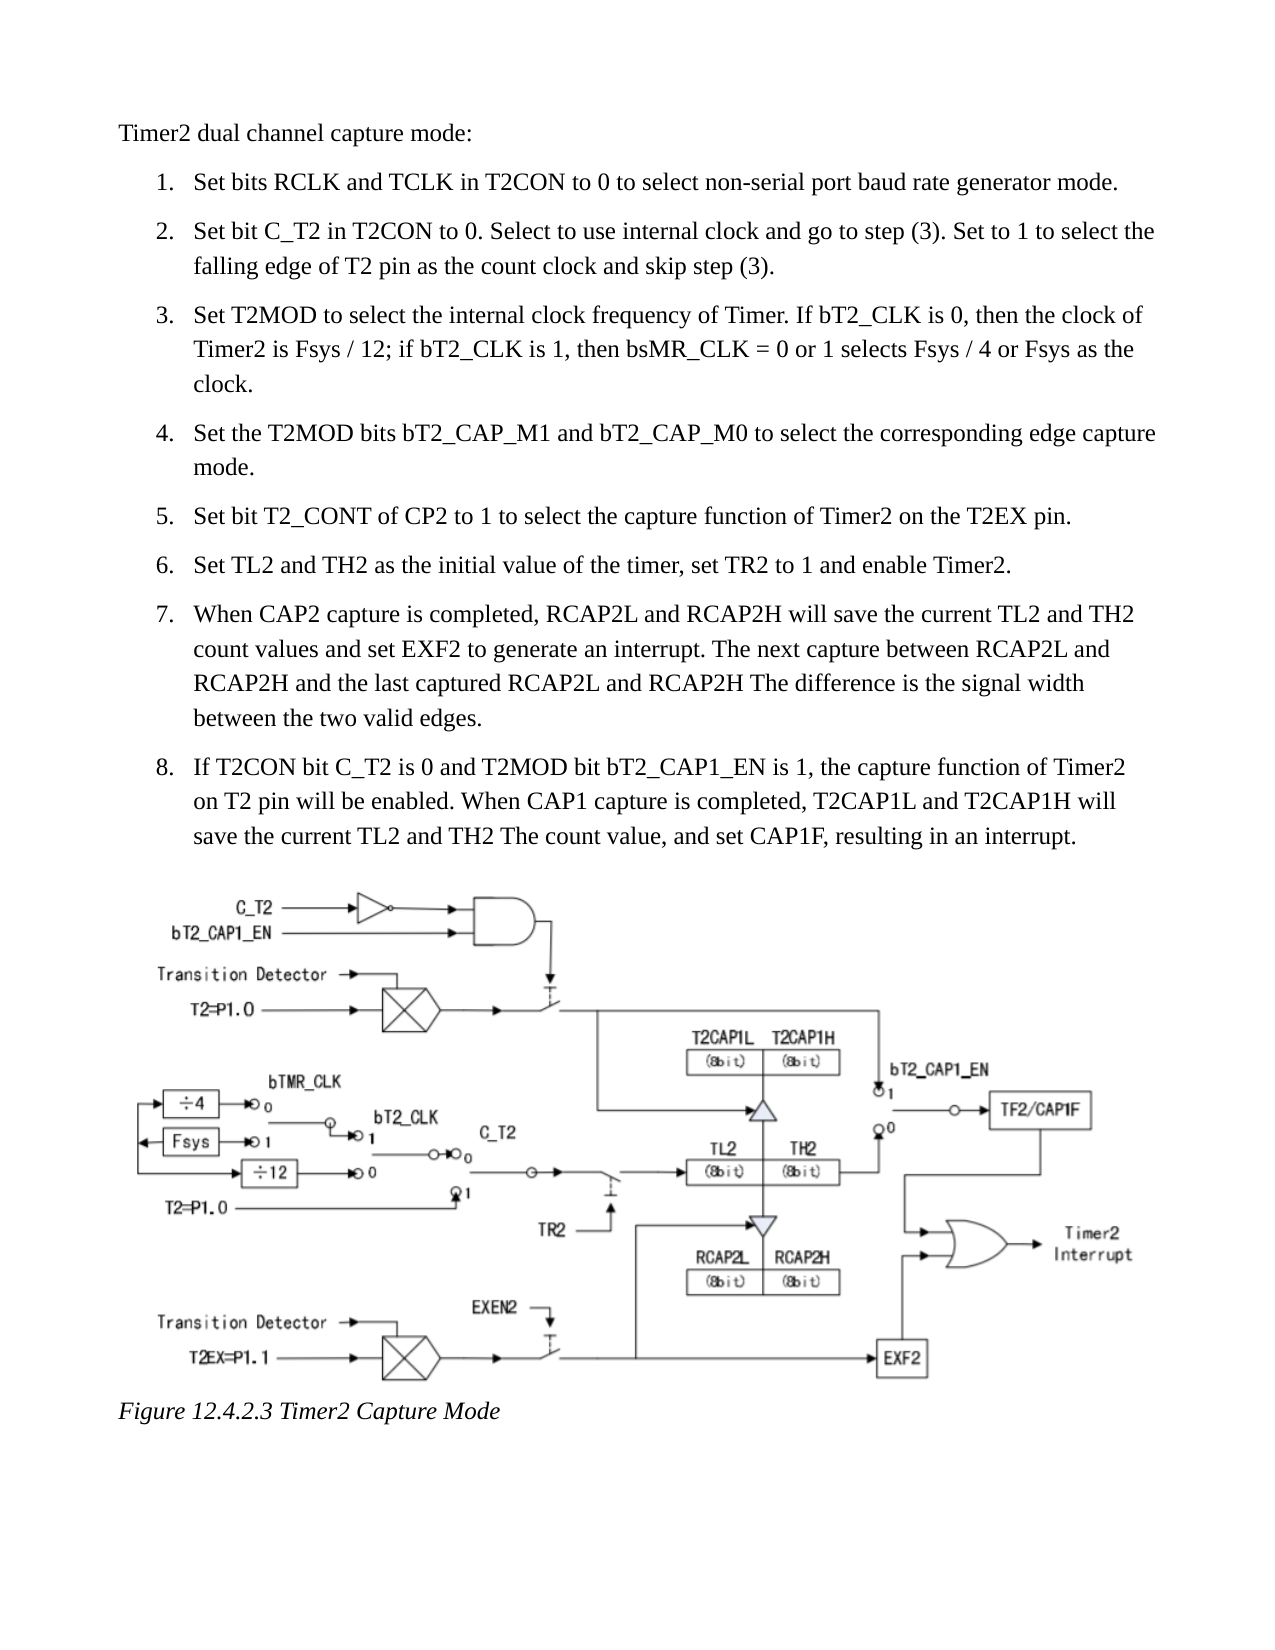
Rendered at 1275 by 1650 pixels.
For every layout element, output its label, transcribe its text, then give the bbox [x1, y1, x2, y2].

text Figure 12.4.2.3 Timer2 Capture Mode [118, 1391, 1157, 1425]
list Set bit T2_CONT of CP2 to 1 to select the capture function of Timer2 on the T2EX pin. [156, 501, 1157, 530]
list Set the T2MOD bits bT2_CAP_M1 and bT2_CAP_M0 to select the corresponding edge capture mode. [156, 418, 1157, 481]
text Timer2 dual channel capture mode: [118, 118, 1157, 147]
list Set TL2 and TH2 as the initial value of the timer, set TR2 to 1 and enable Timer2. [156, 550, 1157, 579]
list Set T2MOD to select the internal clock frequency of Timer. If bT2_CLK is 0, then the clock of Timer2 is Fsys / 12; if bT2_CLK is 1, then bsMR_CLK = 0 or 1 selects Fsys / 4 or Fsys as the clock. [156, 300, 1157, 397]
picture [118, 882, 1157, 1391]
list If T2CON bit C_T2 is 0 and T2MOD bit bT2_CAP1_EN is 1, the capture function of Timer2 on T2 pin will be enabled. When CAP1 capture is completed, T2CAP1L and T2CAP1H will save the current TL2 and TH2 The count value, and set CAP1F, resulting in an interrupt. [156, 752, 1157, 850]
list Set bit C_T2 in T2CON to 0. Select to use internal clock and go to step (3). Set to 1 to select the falling edge of T2 pin as the count clock and skip step (3). [156, 216, 1157, 279]
list When CAP2 capture is completed, RCAP2L and RCAP2H will save the current TL2 and TH2 count values ​​and set EXF2 to generate an interrupt. The next capture between RCAP2L and RCAP2H and the last captured RCAP2L and RCAP2H The difference is the signal width between the two valid edges. [156, 599, 1157, 732]
list Set bits RCLK and TCLK in T2CON to 0 to select non-serial port baud rate generator mode. [156, 167, 1157, 196]
